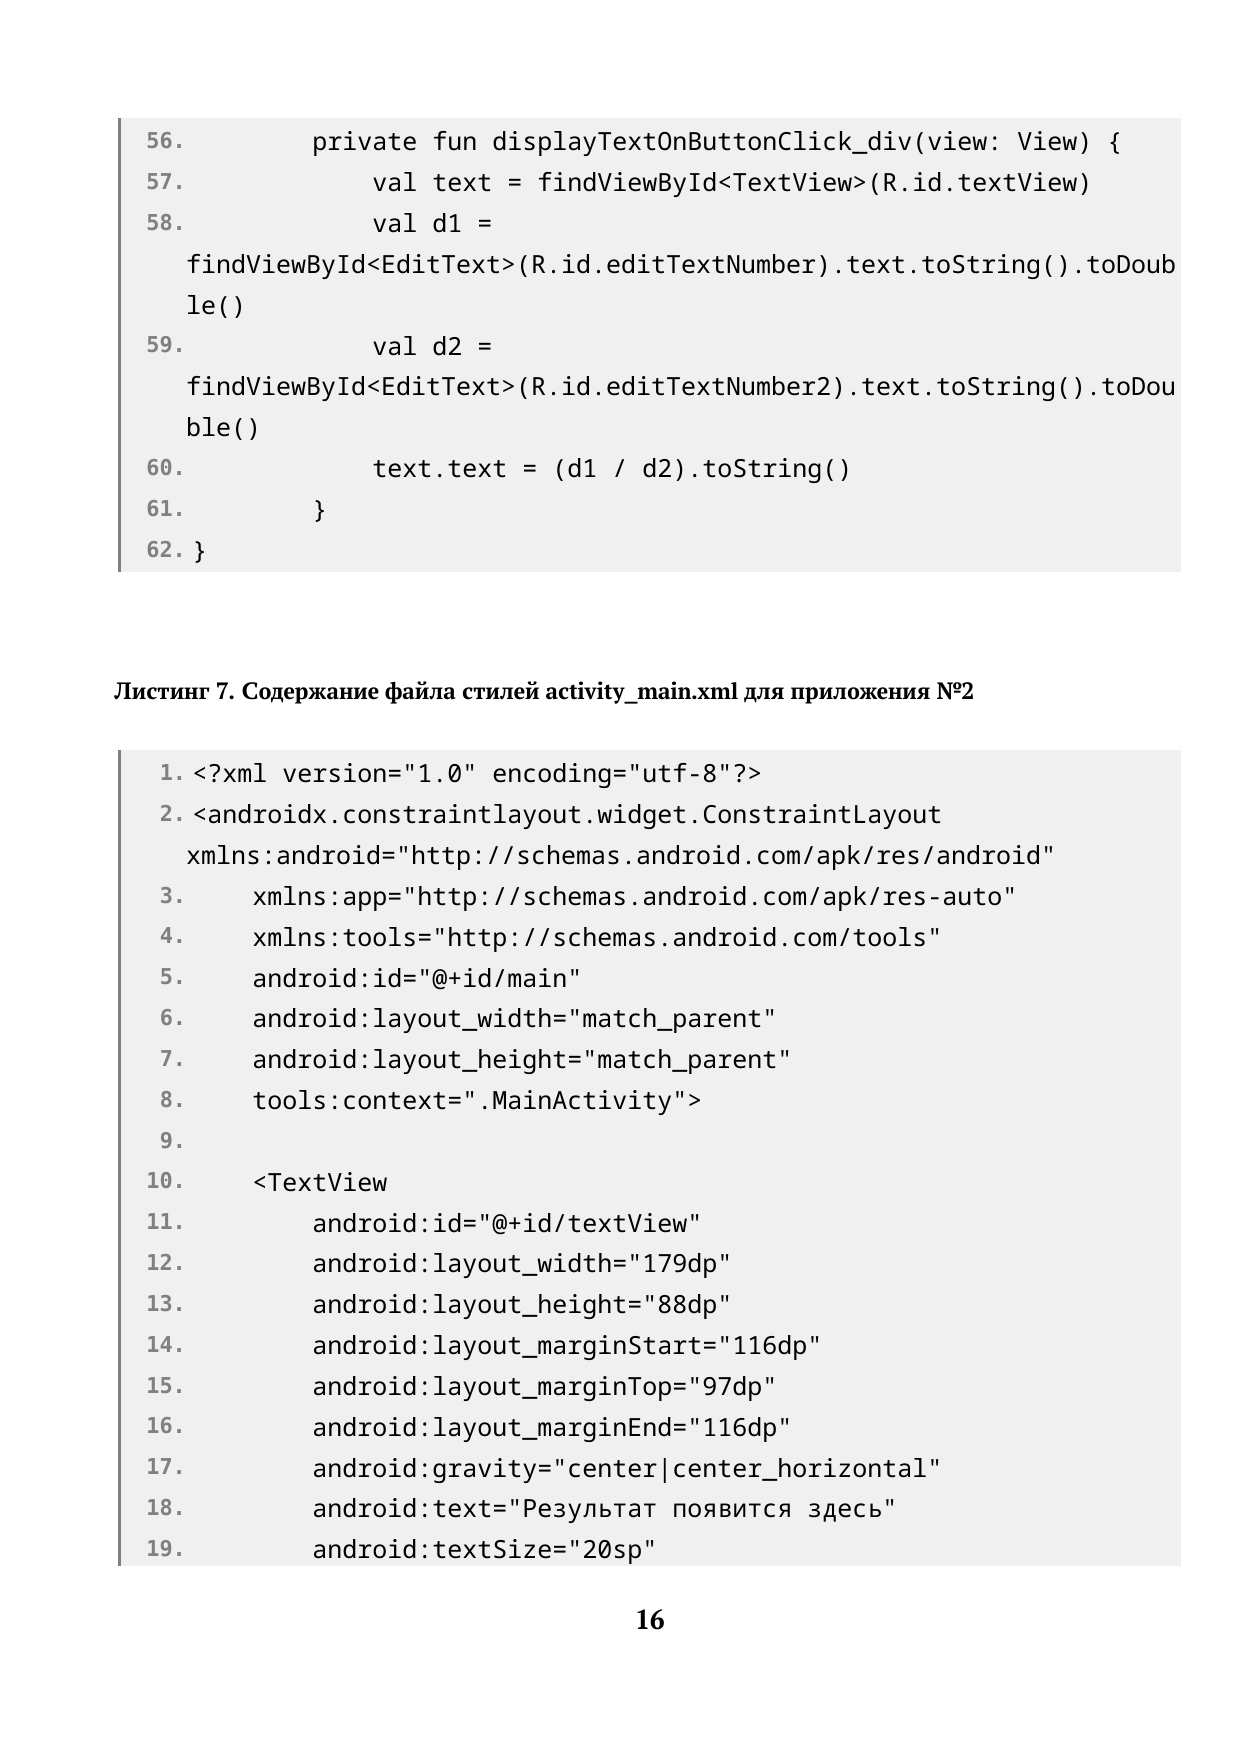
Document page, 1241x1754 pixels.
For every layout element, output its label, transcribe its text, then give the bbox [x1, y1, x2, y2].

list android:layout_height="88dp" [121, 1281, 1181, 1321]
list android:layout_marginEnd="116dp" [121, 1403, 1181, 1443]
list private fun displayTextOnButtonClick_div(view: View) { [121, 118, 1181, 158]
list xmlns:tools="http://schemas.android.com/tools" [121, 913, 1181, 953]
list android:text="Результат появится здесь" [121, 1485, 1181, 1525]
text Листинг 7. Содержание файла стилей activity_main.xml для приложения №2 [113, 676, 1196, 705]
list text.text = (d1 / d2).toString() [121, 445, 1181, 485]
list <androidx.constraintlayout.widget.ConstraintLayout xmlns:android="http://schemas.android.com/apk/res/android" [121, 791, 1181, 872]
list val d1 = findViewById<EditText>(R.id.editTextNumber).text.toString().toDouble() [121, 200, 1181, 321]
list android:layout_width="match_parent" [121, 995, 1181, 1035]
list } [121, 526, 1181, 572]
list <?xml version="1.0" encoding="utf-8"?> [121, 750, 1181, 790]
list android:layout_marginTop="97dp" [121, 1363, 1181, 1403]
list android:id="@+id/main" [121, 954, 1181, 994]
list } [121, 486, 1181, 526]
list android:layout_width="179dp" [121, 1240, 1181, 1280]
list android:layout_height="match_parent" [121, 1036, 1181, 1076]
list android:textSize="20sp" [121, 1526, 1181, 1566]
list val d2 = findViewById<EditText>(R.id.editTextNumber2).text.toString().toDouble() [121, 322, 1181, 444]
list android:id="@+id/textView" [121, 1199, 1181, 1239]
list <TextView [121, 1158, 1181, 1198]
list val text = findViewById<TextView>(R.id.textView) [121, 159, 1181, 199]
list tools:context=".MainActivity"> [121, 1077, 1181, 1117]
list android:layout_marginStart="116dp" [121, 1322, 1181, 1362]
list xmlns:app="http://schemas.android.com/apk/res-auto" [121, 873, 1181, 913]
list android:gravity="center|center_horizontal" [121, 1444, 1181, 1484]
